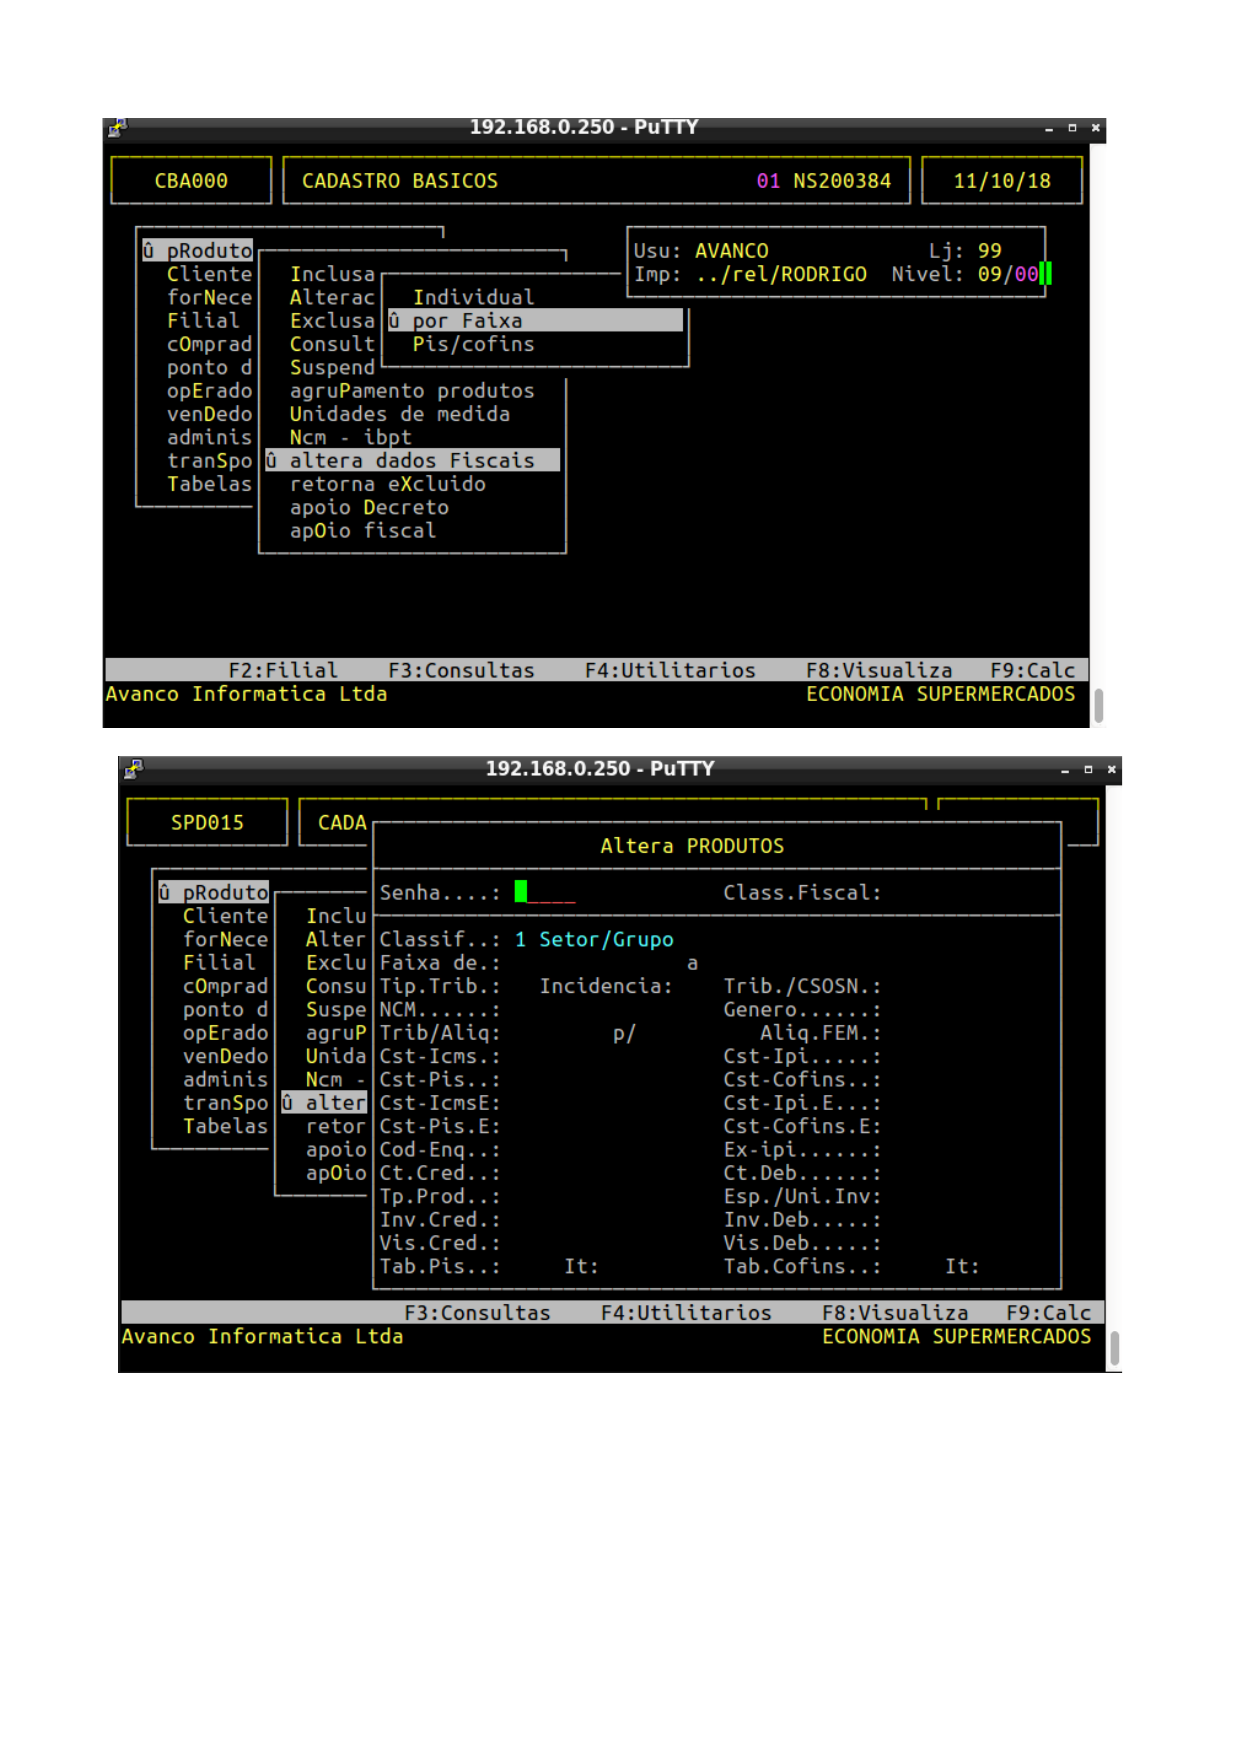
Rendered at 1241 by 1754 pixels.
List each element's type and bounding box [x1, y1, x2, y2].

picture [118, 756, 1123, 1373]
picture [102, 118, 1107, 728]
